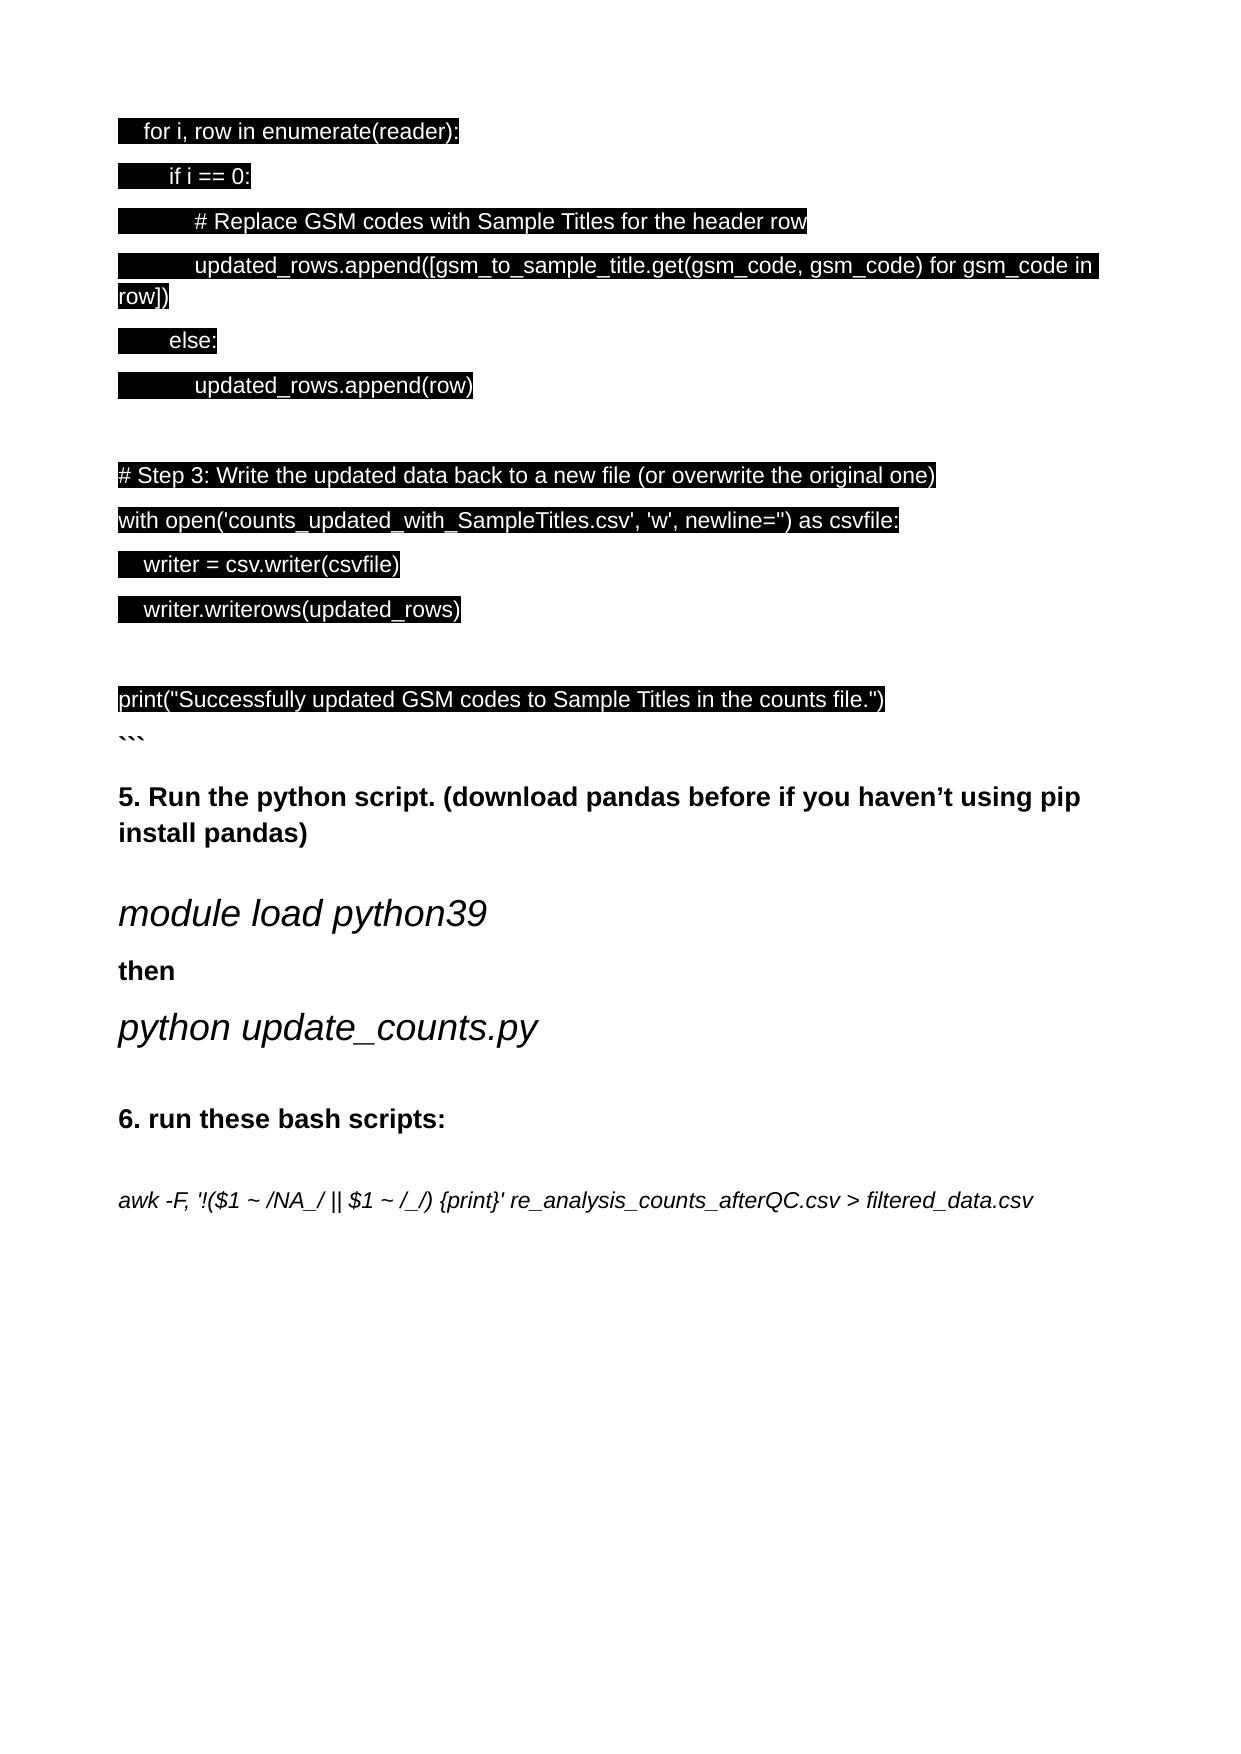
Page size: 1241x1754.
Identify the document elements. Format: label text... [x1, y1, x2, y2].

text print("Successfully updated GSM codes to Sample Titles in the counts file.") [118, 686, 1122, 712]
text updated_rows.append(row) [118, 372, 1122, 399]
text with open('counts_updated_with_SampleTitles.csv', 'w', newline='') as csvfile: [118, 507, 1122, 533]
text else: [118, 327, 1122, 354]
text writer.writerows(updated_rows) [118, 596, 1122, 623]
text ``` [118, 731, 1122, 762]
text then [118, 955, 1122, 986]
text 5. Run the python script. (download pandas before if you haven’t using pip install pandas) module load python39 [118, 781, 1122, 934]
text updated_rows.append([gsm_to_sample_title.get(gsm_code, gsm_code) for gsm_code in row]) [118, 252, 1122, 309]
text for i, row in enumerate(reader): [118, 118, 1122, 144]
text # Replace GSM codes with Sample Titles for the header row [118, 208, 1122, 234]
text writer = csv.writer(csvfile) [118, 551, 1122, 578]
text # Step 3: Write the updated data back to a new file (or overwrite the original one) [118, 462, 1122, 488]
text python update_counts.py 6. run these bash scripts: awk -F, '!($1 ~ /NA_/ || $1 ~ /_/) {print}' re_analysis_counts_afterQC.csv > filtered_data.csv [118, 1005, 1122, 1214]
text if i == 0: [118, 163, 1122, 189]
